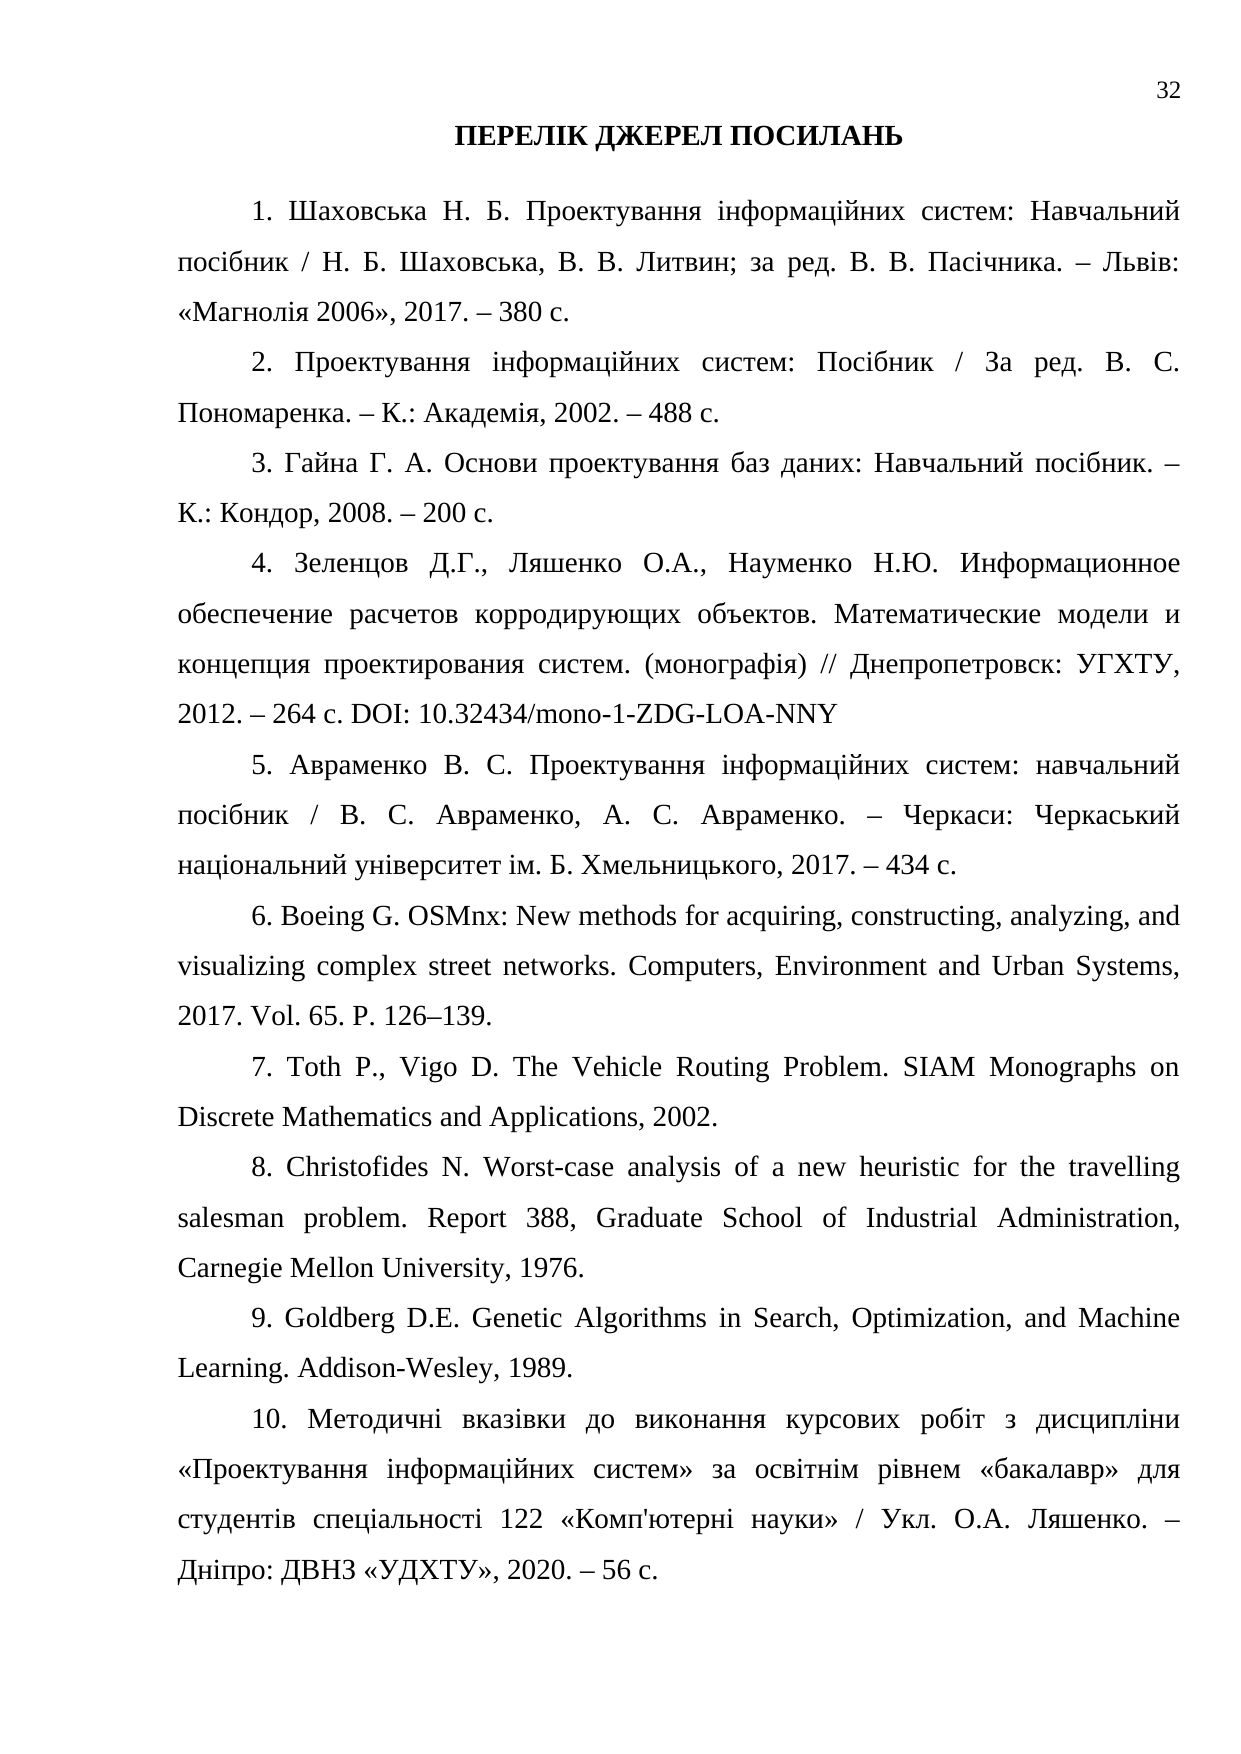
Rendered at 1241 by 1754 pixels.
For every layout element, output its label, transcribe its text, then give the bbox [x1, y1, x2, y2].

text 3. Гайна Г. А. Основи проектування баз даних: Навчальний посібник. – К.: Кондор, 2008. – 200 с. [177, 445, 1181, 529]
text 4. Зеленцов Д.Г., Ляшенко О.А., Науменко Н.Ю. Информационное обеспечение расчетов корродирующих объектов. Математические модели и концепция проектирования систем. (монографія) // Днепропетровск: УГХТУ, 2012. – 264 с. DOI: 10.32434/mono-1-ZDG-LOA-NNY [177, 546, 1181, 730]
text 6. Boeing G. OSMnx: New methods for acquiring, constructing, analyzing, and visualizing complex street networks. Computers, Environment and Urban Systems, 2017. Vol. 65. P. 126–139. [177, 898, 1181, 1032]
text 8. Christofides N. Worst-case analysis of a new heuristic for the travelling salesman problem. Report 388, Graduate School of Industrial Administration, Carnegie Mellon University, 1976. [177, 1149, 1181, 1283]
text 2. Проектування інформаційних систем: Посібник / За ред. В. С. Пономаренка. – К.: Академія, 2002. – 488 с. [177, 344, 1181, 428]
text 1. Шаховська Н. Б. Проектування інформаційних систем: Навчальний посібник / Н. Б. Шаховська, В. В. Литвин; за ред. В. В. Пасічника. – Львів: «Магнолія 2006», 2017. – 380 с. [177, 193, 1181, 328]
text 7. Toth P., Vigo D. The Vehicle Routing Problem. SIAM Monographs on Discrete Mathematics and Applications, 2002. [177, 1049, 1181, 1133]
text 9. Goldberg D.E. Genetic Algorithms in Search, Optimization, and Machine Learning. Addison-Wesley, 1989. [177, 1300, 1181, 1384]
text 5. Авраменко В. С. Проектування інформаційних систем: навчальний посібник / В. С. Авраменко, А. С. Авраменко. – Черкаси: Черкаський національний університет ім. Б. Хмельницького, 2017. – 434 с. [177, 747, 1181, 881]
text ПЕРЕЛІК ДЖЕРЕЛ ПОСИЛАНЬ [177, 118, 1181, 152]
text 10. Методичні вказівки до виконання курсових робіт з дисципліни «Проектування інформаційних систем» за освітнім рівнем «бакалавр» для студентів спеціальності 122 «Комп'ютерні науки» / Укл. О.А. Ляшенко. – Дніпро: ДВНЗ «УДХТУ», 2020. – 56 с. [177, 1401, 1181, 1585]
